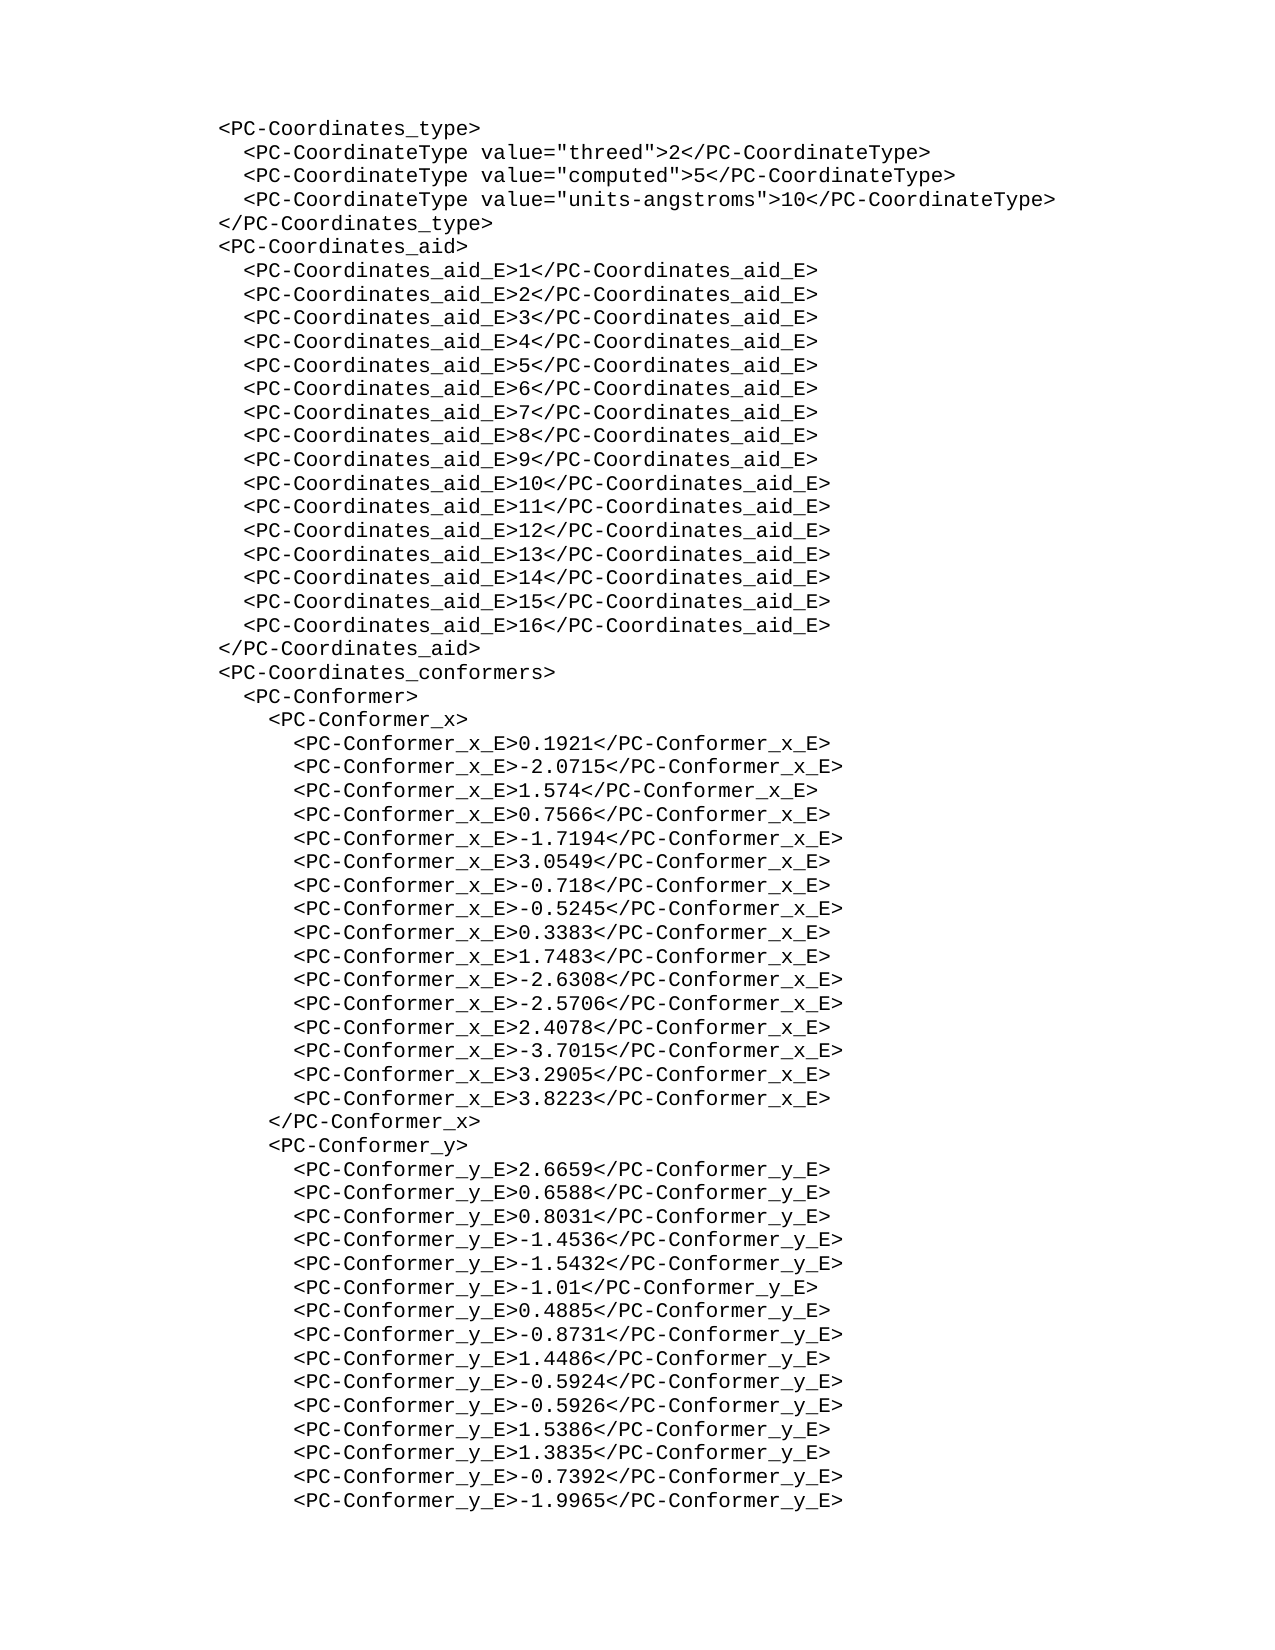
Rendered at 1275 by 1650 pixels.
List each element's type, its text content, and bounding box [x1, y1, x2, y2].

text <PC-Conformer_y_E>2.6659</PC-Conformer_y_E> [118, 1158, 1157, 1182]
text </PC-Coordinates_type> [118, 213, 1157, 236]
text <PC-Coordinates_type> [118, 118, 1157, 142]
text <PC-Coordinates_aid_E>6</PC-Coordinates_aid_E> [118, 378, 1157, 402]
text <PC-Conformer_x_E>1.574</PC-Conformer_x_E> [118, 780, 1157, 804]
text <PC-Coordinates_aid_E>1</PC-Coordinates_aid_E> [118, 260, 1157, 284]
text <PC-Coordinates_aid_E>7</PC-Coordinates_aid_E> [118, 402, 1157, 426]
text <PC-Conformer_y_E>1.3835</PC-Conformer_y_E> [118, 1442, 1157, 1466]
text <PC-Conformer_x_E>0.3383</PC-Conformer_x_E> [118, 922, 1157, 946]
text <PC-Conformer_x> [118, 709, 1157, 733]
text </PC-Coordinates_aid> [118, 638, 1157, 662]
text <PC-Conformer_y_E>-0.8731</PC-Conformer_y_E> [118, 1324, 1157, 1348]
text <PC-Conformer_y_E>-1.4536</PC-Conformer_y_E> [118, 1229, 1157, 1253]
text <PC-Coordinates_aid_E>11</PC-Coordinates_aid_E> [118, 496, 1157, 520]
text <PC-CoordinateType value="units-angstroms">10</PC-CoordinateType> [118, 189, 1157, 213]
text <PC-Coordinates_aid_E>12</PC-Coordinates_aid_E> [118, 520, 1157, 544]
text <PC-Conformer_x_E>-2.6308</PC-Conformer_x_E> [118, 969, 1157, 993]
text <PC-Coordinates_aid_E>4</PC-Coordinates_aid_E> [118, 331, 1157, 354]
text <PC-Conformer_x_E>-0.718</PC-Conformer_x_E> [118, 875, 1157, 898]
text <PC-Coordinates_aid_E>3</PC-Coordinates_aid_E> [118, 307, 1157, 331]
text <PC-Conformer_y_E>-0.5924</PC-Conformer_y_E> [118, 1371, 1157, 1395]
text <PC-Conformer_x_E>0.1921</PC-Conformer_x_E> [118, 733, 1157, 757]
text <PC-Conformer_y_E>-1.01</PC-Conformer_y_E> [118, 1277, 1157, 1300]
text <PC-CoordinateType value="threed">2</PC-CoordinateType> [118, 142, 1157, 165]
text <PC-Coordinates_aid_E>13</PC-Coordinates_aid_E> [118, 544, 1157, 567]
text <PC-Conformer_x_E>3.8223</PC-Conformer_x_E> [118, 1088, 1157, 1111]
text <PC-Conformer_x_E>-2.0715</PC-Conformer_x_E> [118, 757, 1157, 780]
text <PC-Conformer_y_E>0.8031</PC-Conformer_y_E> [118, 1206, 1157, 1229]
text <PC-Conformer_y> [118, 1135, 1157, 1158]
text <PC-Coordinates_aid_E>5</PC-Coordinates_aid_E> [118, 354, 1157, 378]
text <PC-Conformer_x_E>-3.7015</PC-Conformer_x_E> [118, 1040, 1157, 1064]
text <PC-CoordinateType value="computed">5</PC-CoordinateType> [118, 165, 1157, 189]
text <PC-Conformer_y_E>-1.9965</PC-Conformer_y_E> [118, 1489, 1157, 1513]
text <PC-Conformer_y_E>-0.5926</PC-Conformer_y_E> [118, 1395, 1157, 1419]
text <PC-Coordinates_aid_E>14</PC-Coordinates_aid_E> [118, 567, 1157, 591]
text <PC-Coordinates_conformers> [118, 662, 1157, 686]
text <PC-Conformer_y_E>1.5386</PC-Conformer_y_E> [118, 1419, 1157, 1442]
text <PC-Coordinates_aid> [118, 236, 1157, 260]
text <PC-Coordinates_aid_E>9</PC-Coordinates_aid_E> [118, 449, 1157, 473]
text <PC-Conformer_x_E>-1.7194</PC-Conformer_x_E> [118, 827, 1157, 851]
text <PC-Coordinates_aid_E>8</PC-Coordinates_aid_E> [118, 426, 1157, 449]
text <PC-Conformer_x_E>2.4078</PC-Conformer_x_E> [118, 1017, 1157, 1040]
text <PC-Coordinates_aid_E>10</PC-Coordinates_aid_E> [118, 473, 1157, 496]
text <PC-Conformer_y_E>0.4885</PC-Conformer_y_E> [118, 1300, 1157, 1324]
text <PC-Conformer_y_E>-1.5432</PC-Conformer_y_E> [118, 1253, 1157, 1277]
text <PC-Coordinates_aid_E>16</PC-Coordinates_aid_E> [118, 615, 1157, 638]
text <PC-Coordinates_aid_E>2</PC-Coordinates_aid_E> [118, 284, 1157, 307]
text <PC-Conformer_x_E>1.7483</PC-Conformer_x_E> [118, 946, 1157, 969]
text <PC-Coordinates_aid_E>15</PC-Coordinates_aid_E> [118, 591, 1157, 615]
text <PC-Conformer_x_E>3.2905</PC-Conformer_x_E> [118, 1064, 1157, 1088]
text <PC-Conformer_y_E>-0.7392</PC-Conformer_y_E> [118, 1466, 1157, 1489]
text <PC-Conformer_y_E>0.6588</PC-Conformer_y_E> [118, 1182, 1157, 1206]
text <PC-Conformer_x_E>-2.5706</PC-Conformer_x_E> [118, 993, 1157, 1017]
text <PC-Conformer_x_E>-0.5245</PC-Conformer_x_E> [118, 898, 1157, 922]
text <PC-Conformer_x_E>3.0549</PC-Conformer_x_E> [118, 851, 1157, 875]
text <PC-Conformer_x_E>0.7566</PC-Conformer_x_E> [118, 804, 1157, 827]
text <PC-Conformer_y_E>1.4486</PC-Conformer_y_E> [118, 1348, 1157, 1371]
text <PC-Conformer> [118, 686, 1157, 709]
text </PC-Conformer_x> [118, 1111, 1157, 1135]
